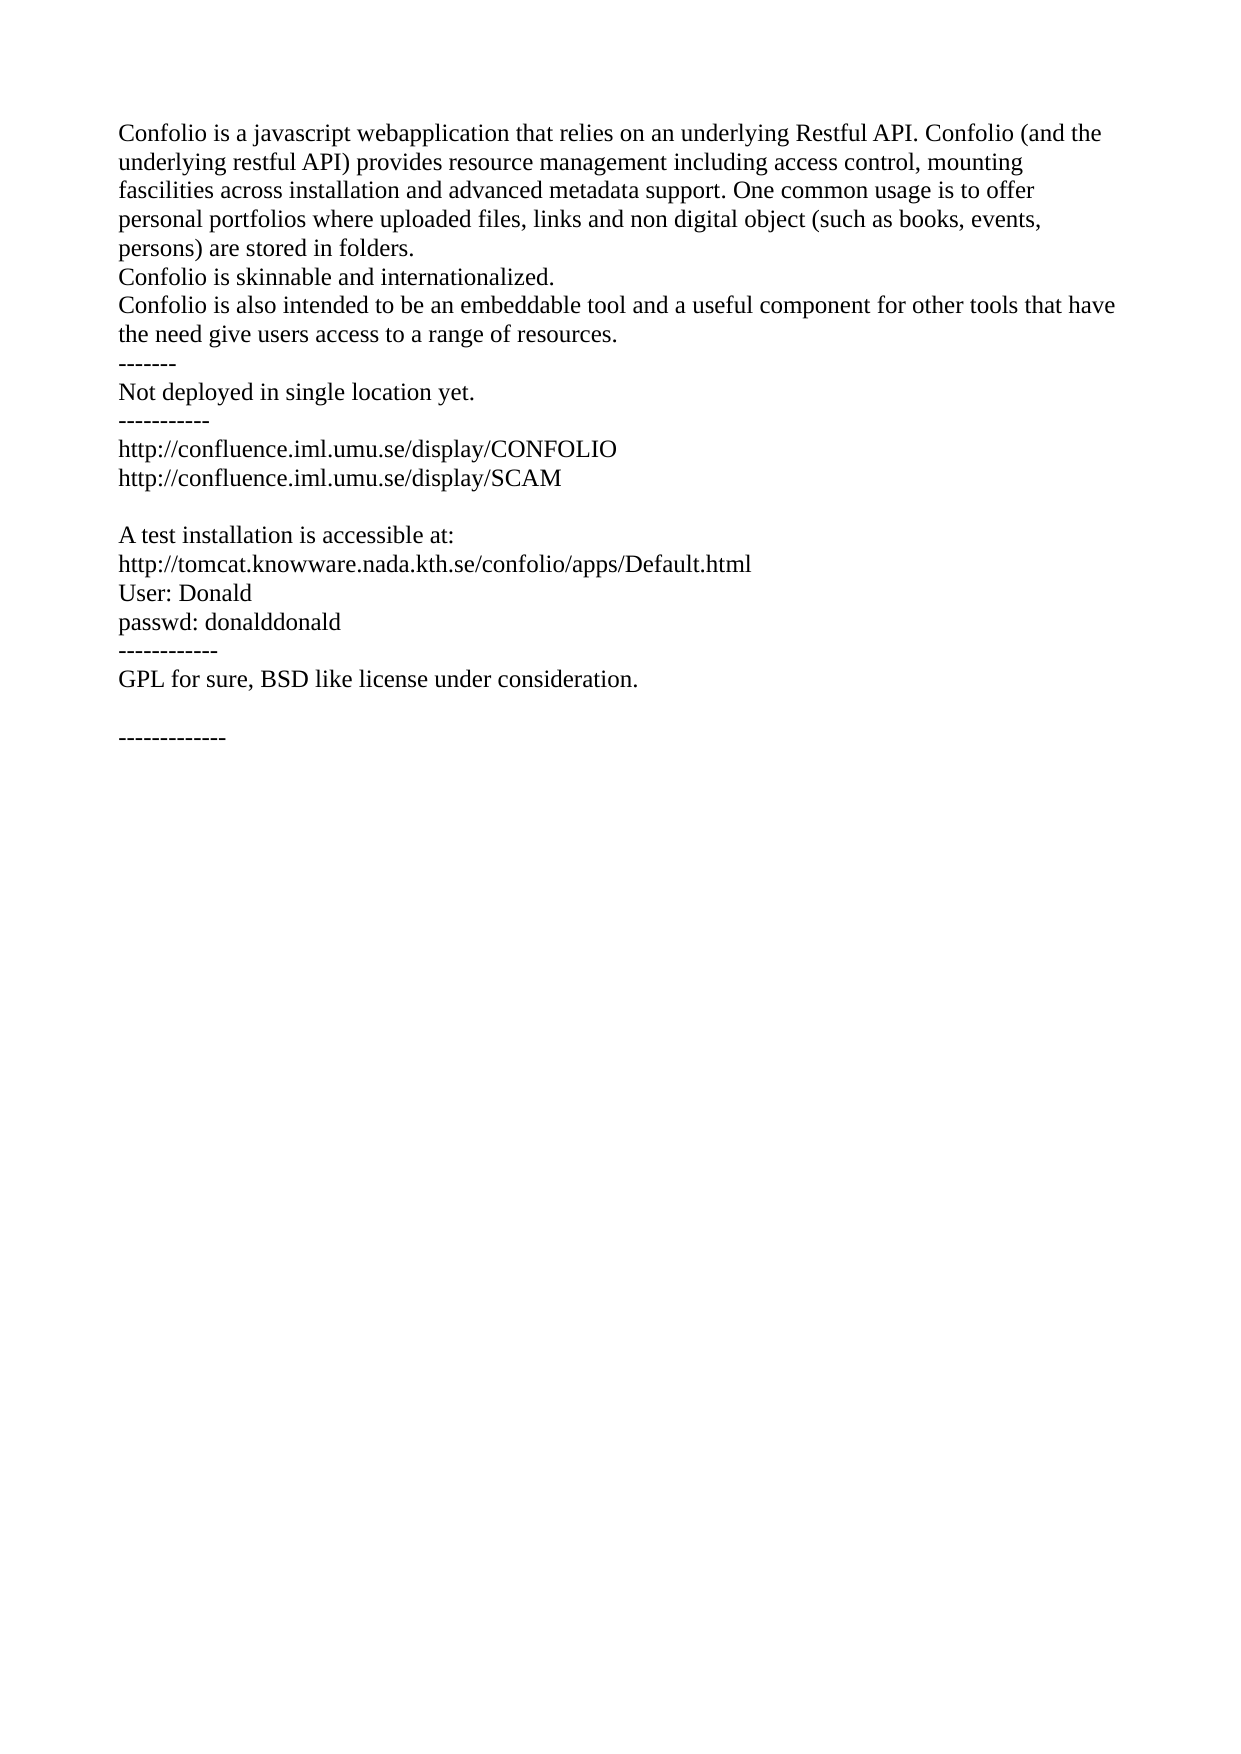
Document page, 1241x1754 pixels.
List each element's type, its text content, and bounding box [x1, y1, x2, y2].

text GPL for sure, BSD like license under consideration. [118, 664, 1122, 693]
text Confolio is a javascript webapplication that relies on an underlying Restful API. Confolio (and the underlying restful API) provides resource management including access control, mounting fascilities across installation and advanced metadata support. One common usage is to offer personal portfolios where uploaded files, links and non digital object (such as books, events, persons) are stored in folders. [118, 118, 1122, 262]
text Confolio is skinnable and internationalized. [118, 262, 1122, 291]
text A test installation is accessible at: [118, 521, 1122, 549]
text http://confluence.iml.umu.se/display/SCAM [118, 463, 1122, 492]
text ------------ [118, 636, 1122, 664]
text ------- [118, 348, 1122, 377]
text Confolio is also intended to be an embeddable tool and a useful component for other tools that have the need give users access to a range of resources. [118, 291, 1122, 348]
text passwd: donalddonald [118, 607, 1122, 636]
text http://confluence.iml.umu.se/display/CONFOLIO [118, 434, 1122, 463]
text ----------- [118, 406, 1122, 434]
text Not deployed in single location yet. [118, 377, 1122, 406]
text http://tomcat.knowware.nada.kth.se/confolio/apps/Default.html [118, 549, 1122, 578]
text User: Donald [118, 578, 1122, 607]
text ------------- [118, 722, 1122, 751]
